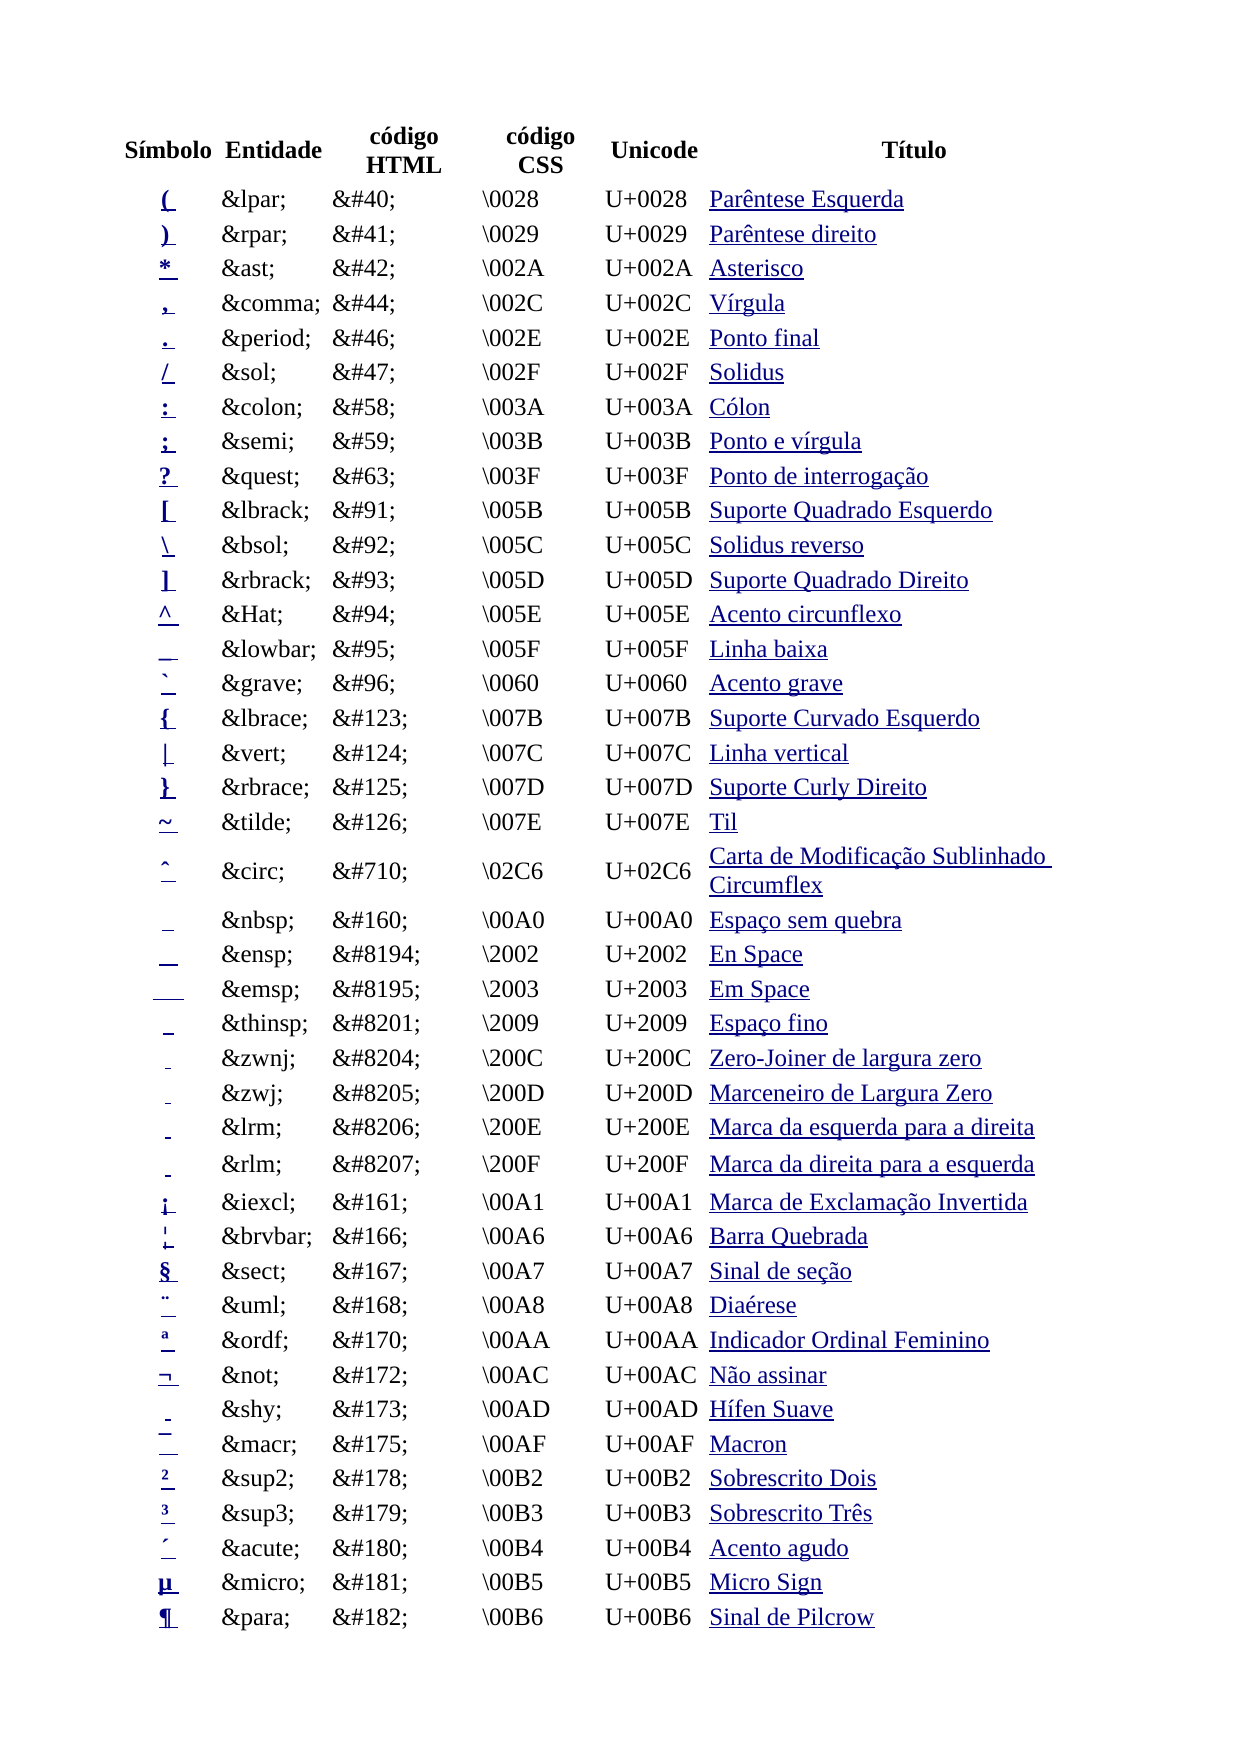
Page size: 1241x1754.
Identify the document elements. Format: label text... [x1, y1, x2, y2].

table_cell ` [118, 666, 218, 700]
table_cell Barra Quebrada [706, 1219, 1122, 1253]
table_cell U+00AF [602, 1426, 706, 1461]
table_cell &#46; [329, 320, 479, 354]
table_cell Sinal de Pilcrow [706, 1599, 1122, 1633]
table_cell &#96; [329, 666, 479, 700]
table_cell U+003F [602, 458, 706, 493]
table_cell \00A6 [479, 1219, 602, 1253]
table_cell U+002A [602, 251, 706, 285]
table_cell &#168; [329, 1288, 479, 1322]
table_cell U+0060 [602, 666, 706, 700]
table_header Entidade [218, 118, 329, 181]
table_cell U+00A6 [602, 1219, 706, 1253]
table_cell \005B [479, 493, 602, 527]
table_cell &#180; [329, 1530, 479, 1564]
table_cell \00B4 [479, 1530, 602, 1564]
table_cell &#94; [329, 596, 479, 631]
table_cell \ [118, 527, 218, 562]
table_cell U+005C [602, 527, 706, 562]
table_cell &#95; [329, 631, 479, 666]
table_cell U+00A1 [602, 1184, 706, 1218]
table_cell &micro; [218, 1564, 329, 1599]
table_cell \003A [479, 389, 602, 423]
table_cell Espaço sem quebra [706, 902, 1122, 936]
table_cell Em Space [706, 971, 1122, 1006]
table_cell &bsol; [218, 527, 329, 562]
table_cell ¶ [118, 1599, 218, 1633]
table_cell U+007B [602, 700, 706, 735]
table_cell U+00B3 [602, 1495, 706, 1530]
table_cell &ordf; [218, 1322, 329, 1357]
table_cell | [118, 735, 218, 769]
table_cell \00B6 [479, 1599, 602, 1633]
table_cell &sup3; [218, 1495, 329, 1530]
table_cell \200D [479, 1075, 602, 1109]
table_cell U+003A [602, 389, 706, 423]
table_cell &#175; [329, 1426, 479, 1461]
table_cell &#91; [329, 493, 479, 527]
table_cell Macron [706, 1426, 1122, 1461]
table_cell \0029 [479, 216, 602, 251]
table_cell ˆ [118, 839, 218, 902]
table_cell Sinal de seção [706, 1253, 1122, 1288]
table_cell &#126; [329, 804, 479, 838]
table_cell &#123; [329, 700, 479, 735]
table_cell &#63; [329, 458, 479, 493]
table_cell Suporte Curly Direito [706, 769, 1122, 804]
table_cell \002A [479, 251, 602, 285]
table_cell ‎ [118, 1109, 218, 1144]
table_cell U+003B [602, 424, 706, 458]
table_cell &sect; [218, 1253, 329, 1288]
table_cell \00B3 [479, 1495, 602, 1530]
table_cell ¦ [118, 1219, 218, 1253]
table_cell ¬ [118, 1357, 218, 1391]
table_cell &#173; [329, 1391, 479, 1426]
table_cell U+005D [602, 562, 706, 596]
table_cell &sup2; [218, 1461, 329, 1495]
table_cell ³ [118, 1495, 218, 1530]
table_cell \00A1 [479, 1184, 602, 1218]
table_cell ) [118, 216, 218, 251]
table_cell Ponto final [706, 320, 1122, 354]
table_cell &rbrack; [218, 562, 329, 596]
table_header código CSS [479, 118, 602, 181]
table_cell Acento agudo [706, 1530, 1122, 1564]
table_cell Ponto de interrogação [706, 458, 1122, 493]
table_cell Parêntese direito [706, 216, 1122, 251]
table_cell &#182; [329, 1599, 479, 1633]
table_cell U+2002 [602, 936, 706, 971]
table_cell \00AF [479, 1426, 602, 1461]
table_cell En Space [706, 936, 1122, 971]
table_cell ? [118, 458, 218, 493]
table_cell Sobrescrito Dois [706, 1461, 1122, 1495]
table_cell &#161; [329, 1184, 479, 1218]
table_cell &#8195; [329, 971, 479, 1006]
table_cell U+00AC [602, 1357, 706, 1391]
table_cell &#42; [329, 251, 479, 285]
table_cell U+002C [602, 285, 706, 320]
table_cell &#8194; [329, 936, 479, 971]
table_cell Solidus [706, 354, 1122, 389]
table_cell \02C6 [479, 839, 602, 902]
table_cell { [118, 700, 218, 735]
table_cell Acento grave [706, 666, 1122, 700]
table_cell &vert; [218, 735, 329, 769]
table_cell § [118, 1253, 218, 1288]
table_cell U+00AD [602, 1391, 706, 1426]
table_cell [118, 971, 218, 1006]
table_cell &circ; [218, 839, 329, 902]
table_cell &#41; [329, 216, 479, 251]
table_cell Til [706, 804, 1122, 838]
table_cell ^ [118, 596, 218, 631]
table_header Símbolo [118, 118, 218, 181]
table_cell \007E [479, 804, 602, 838]
table_cell Acento circunflexo [706, 596, 1122, 631]
table_cell Cólon [706, 389, 1122, 423]
table_cell &#59; [329, 424, 479, 458]
table_cell Marca de Exclamação Invertida [706, 1184, 1122, 1218]
table_cell &not; [218, 1357, 329, 1391]
table_cell &quest; [218, 458, 329, 493]
table_cell Micro Sign [706, 1564, 1122, 1599]
table_cell U+00A0 [602, 902, 706, 936]
table_cell \00A8 [479, 1288, 602, 1322]
table_cell Diaérese [706, 1288, 1122, 1322]
table_cell Não assinar [706, 1357, 1122, 1391]
table_cell ‏ [118, 1144, 218, 1184]
table_cell &shy; [218, 1391, 329, 1426]
table_cell &semi; [218, 424, 329, 458]
table_cell Suporte Curvado Esquerdo [706, 700, 1122, 735]
table_cell &nbsp; [218, 902, 329, 936]
table_cell U+02C6 [602, 839, 706, 902]
table_cell U+0028 [602, 181, 706, 216]
table_cell &lbrack; [218, 493, 329, 527]
table_cell \200E [479, 1109, 602, 1144]
table_cell U+005F [602, 631, 706, 666]
table_cell &sol; [218, 354, 329, 389]
table_cell \002C [479, 285, 602, 320]
table_cell &#92; [329, 527, 479, 562]
table_cell U+002F [602, 354, 706, 389]
table_cell ; [118, 424, 218, 458]
table_cell &lowbar; [218, 631, 329, 666]
table_cell &grave; [218, 666, 329, 700]
table_cell Indicador Ordinal Feminino [706, 1322, 1122, 1357]
table_cell \003F [479, 458, 602, 493]
table_cell &#172; [329, 1357, 479, 1391]
table_cell Carta de Modificação Sublinhado Circumflex [706, 839, 1122, 902]
table_cell \007D [479, 769, 602, 804]
table_cell Zero-Joiner de largura zero [706, 1040, 1122, 1075]
table_cell [118, 902, 218, 936]
table_cell &Hat; [218, 596, 329, 631]
table_cell \005D [479, 562, 602, 596]
table_cell &uml; [218, 1288, 329, 1322]
table_cell U+00B4 [602, 1530, 706, 1564]
table_cell &brvbar; [218, 1219, 329, 1253]
table_cell ¯ [118, 1426, 218, 1461]
table_cell &emsp; [218, 971, 329, 1006]
table_cell U+005B [602, 493, 706, 527]
table_cell &zwnj; [218, 1040, 329, 1075]
table_cell U+0029 [602, 216, 706, 251]
table_cell \00AD [479, 1391, 602, 1426]
table_cell Marceneiro de Largura Zero [706, 1075, 1122, 1109]
table_cell \00AA [479, 1322, 602, 1357]
table_cell ‌ [118, 1040, 218, 1075]
table_cell * [118, 251, 218, 285]
table_cell Marca da esquerda para a direita [706, 1109, 1122, 1144]
table_cell ­ [118, 1391, 218, 1426]
table_cell \2003 [479, 971, 602, 1006]
table_cell U+00A8 [602, 1288, 706, 1322]
table_cell U+200E [602, 1109, 706, 1144]
table_cell U+007D [602, 769, 706, 804]
table_cell &zwj; [218, 1075, 329, 1109]
table_cell &macr; [218, 1426, 329, 1461]
table_cell U+002E [602, 320, 706, 354]
table_cell Suporte Quadrado Esquerdo [706, 493, 1122, 527]
table_cell &rlm; [218, 1144, 329, 1184]
table_cell ´ [118, 1530, 218, 1564]
table_cell &#8207; [329, 1144, 479, 1184]
table_cell &#124; [329, 735, 479, 769]
table_cell Linha vertical [706, 735, 1122, 769]
table_cell U+00A7 [602, 1253, 706, 1288]
table_cell &lpar; [218, 181, 329, 216]
table_cell Linha baixa [706, 631, 1122, 666]
table_header código HTML [329, 118, 479, 181]
table_cell U+007E [602, 804, 706, 838]
table_cell &#8205; [329, 1075, 479, 1109]
table_cell Ponto e vírgula [706, 424, 1122, 458]
table_cell U+005E [602, 596, 706, 631]
table_cell U+200D [602, 1075, 706, 1109]
table_cell \00B5 [479, 1564, 602, 1599]
table_cell µ [118, 1564, 218, 1599]
table_cell \00AC [479, 1357, 602, 1391]
table_cell \003B [479, 424, 602, 458]
table_cell ] [118, 562, 218, 596]
table_cell &#44; [329, 285, 479, 320]
table_cell &period; [218, 320, 329, 354]
table_cell U+2009 [602, 1006, 706, 1040]
table_cell &#93; [329, 562, 479, 596]
table_cell \200C [479, 1040, 602, 1075]
table_cell &#170; [329, 1322, 479, 1357]
table_cell U+00AA [602, 1322, 706, 1357]
table_cell &thinsp; [218, 1006, 329, 1040]
table_cell U+200C [602, 1040, 706, 1075]
table_cell &rpar; [218, 216, 329, 251]
table_cell ª [118, 1322, 218, 1357]
table_cell ¡ [118, 1184, 218, 1218]
table_cell . [118, 320, 218, 354]
table_cell &#125; [329, 769, 479, 804]
table_cell , [118, 285, 218, 320]
table_cell &#167; [329, 1253, 479, 1288]
table_cell \0028 [479, 181, 602, 216]
table_cell &#8206; [329, 1109, 479, 1144]
table_cell } [118, 769, 218, 804]
table_cell : [118, 389, 218, 423]
table_cell &lrm; [218, 1109, 329, 1144]
table_cell &comma; [218, 285, 329, 320]
table_cell Hífen Suave [706, 1391, 1122, 1426]
table_cell [118, 936, 218, 971]
table_cell U+00B2 [602, 1461, 706, 1495]
table_cell \2009 [479, 1006, 602, 1040]
table_cell &#710; [329, 839, 479, 902]
table_cell ( [118, 181, 218, 216]
table_cell \0060 [479, 666, 602, 700]
table_cell Espaço fino [706, 1006, 1122, 1040]
table_cell &#160; [329, 902, 479, 936]
table_cell &lbrace; [218, 700, 329, 735]
table_cell Asterisco [706, 251, 1122, 285]
table_cell Sobrescrito Três [706, 1495, 1122, 1530]
table_cell &rbrace; [218, 769, 329, 804]
table_cell \007B [479, 700, 602, 735]
table_cell \2002 [479, 936, 602, 971]
table_cell U+00B5 [602, 1564, 706, 1599]
table_cell [118, 1006, 218, 1040]
table_cell Vírgula [706, 285, 1122, 320]
table_cell \00A7 [479, 1253, 602, 1288]
table_cell ~ [118, 804, 218, 838]
table_cell \002F [479, 354, 602, 389]
table_cell &#179; [329, 1495, 479, 1530]
table_cell &#8201; [329, 1006, 479, 1040]
table_cell U+200F [602, 1144, 706, 1184]
table_cell &ast; [218, 251, 329, 285]
table_cell &#181; [329, 1564, 479, 1599]
table_cell \005E [479, 596, 602, 631]
table_cell &tilde; [218, 804, 329, 838]
table_cell ² [118, 1461, 218, 1495]
table_cell _ [118, 631, 218, 666]
table_cell &#47; [329, 354, 479, 389]
table_cell \00A0 [479, 902, 602, 936]
table_cell U+007C [602, 735, 706, 769]
table_cell \200F [479, 1144, 602, 1184]
table_cell \005C [479, 527, 602, 562]
table_header Título [706, 118, 1122, 181]
table_cell \007C [479, 735, 602, 769]
table_cell ‍ [118, 1075, 218, 1109]
table_cell \002E [479, 320, 602, 354]
table_cell &#178; [329, 1461, 479, 1495]
table_cell U+00B6 [602, 1599, 706, 1633]
table_cell [ [118, 493, 218, 527]
table_cell &acute; [218, 1530, 329, 1564]
table_cell &#40; [329, 181, 479, 216]
table_cell &para; [218, 1599, 329, 1633]
table_cell / [118, 354, 218, 389]
table_cell Solidus reverso [706, 527, 1122, 562]
table_cell U+2003 [602, 971, 706, 1006]
table_cell &#166; [329, 1219, 479, 1253]
table_cell &iexcl; [218, 1184, 329, 1218]
table_header Unicode [602, 118, 706, 181]
table_cell &#58; [329, 389, 479, 423]
table_cell \00B2 [479, 1461, 602, 1495]
table_cell &#8204; [329, 1040, 479, 1075]
table_cell Suporte Quadrado Direito [706, 562, 1122, 596]
table_cell &colon; [218, 389, 329, 423]
table_cell ¨ [118, 1288, 218, 1322]
table_cell &ensp; [218, 936, 329, 971]
table_cell \005F [479, 631, 602, 666]
table_cell Marca da direita para a esquerda [706, 1144, 1122, 1184]
table_cell Parêntese Esquerda [706, 181, 1122, 216]
